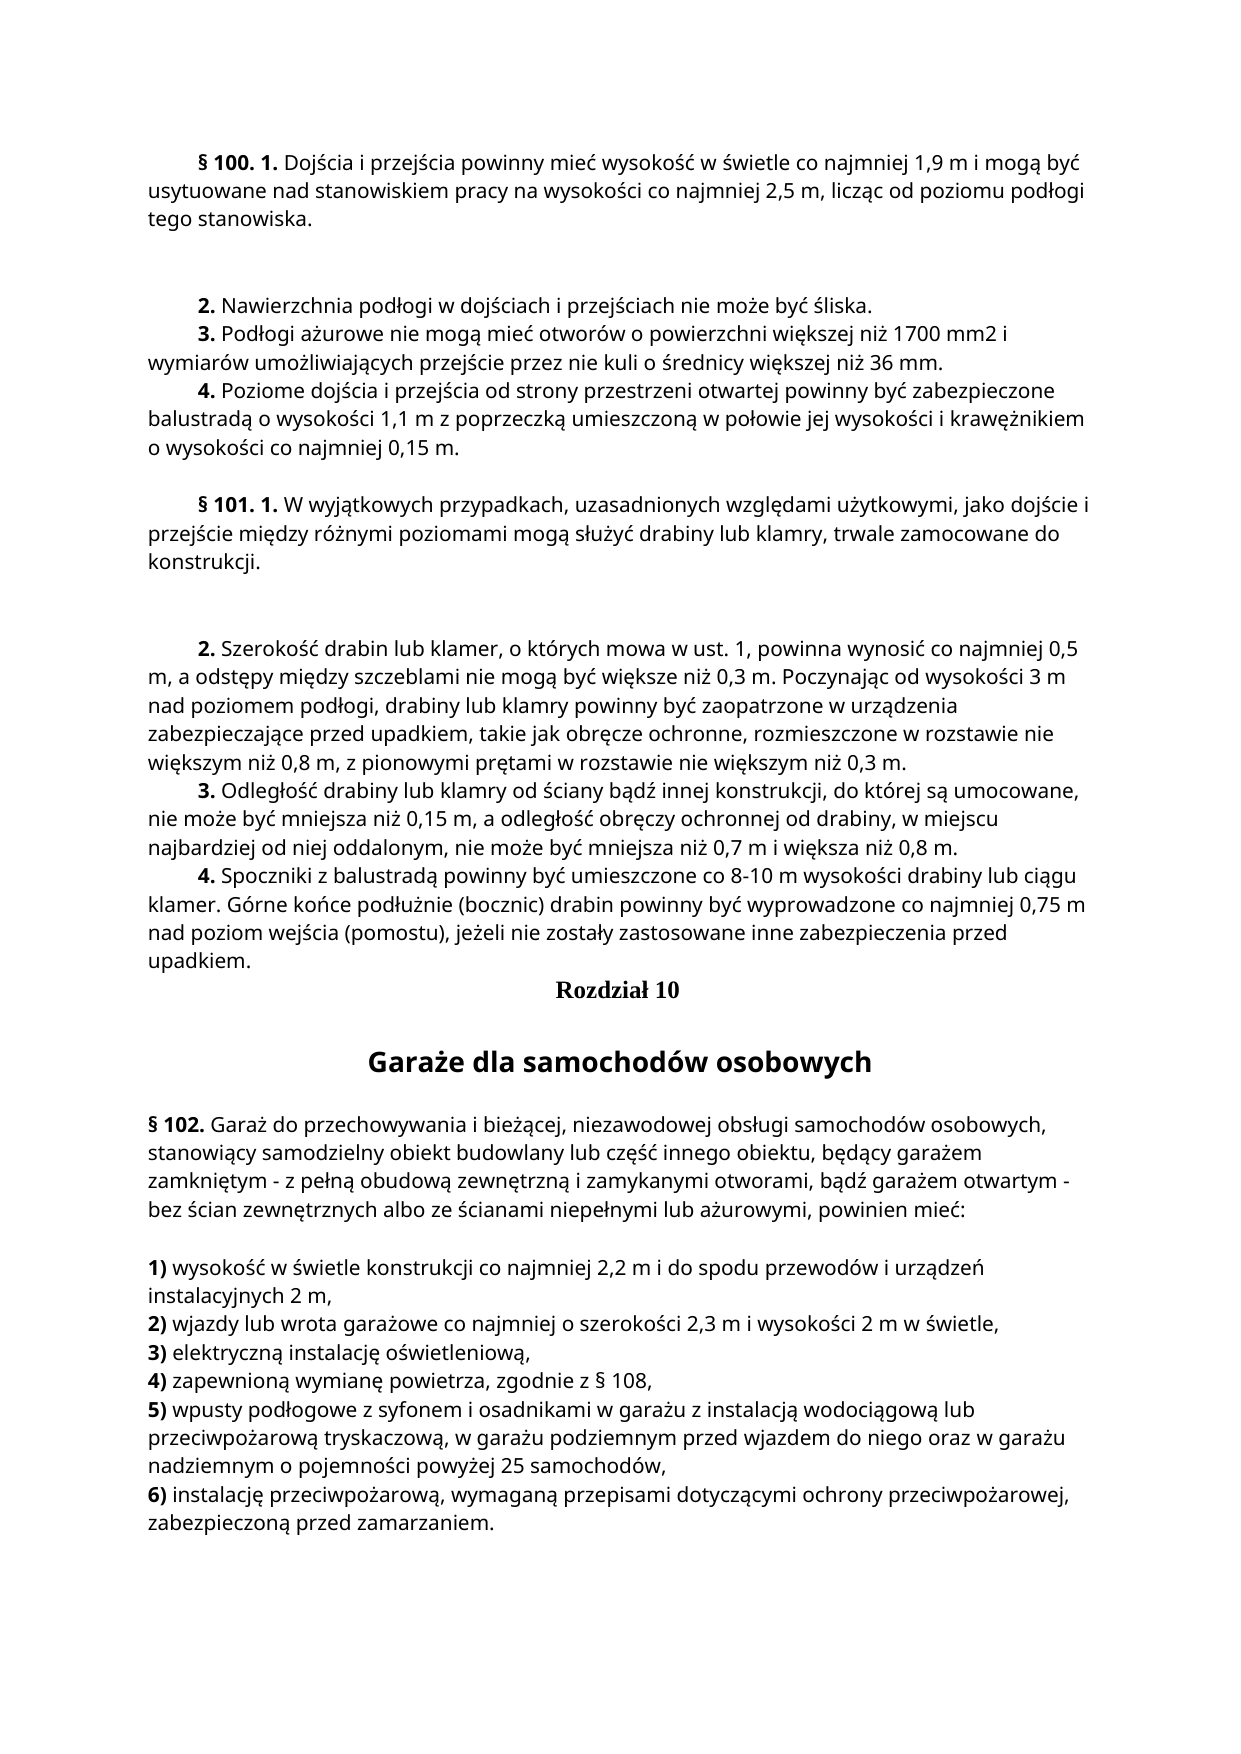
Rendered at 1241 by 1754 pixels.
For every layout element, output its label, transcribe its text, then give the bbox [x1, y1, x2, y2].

text 2. Nawierzchnia podłogi w dojściach i przejściach nie może być śliska. [148, 291, 1093, 319]
text 4) zapewnioną wymianę powietrza, zgodnie z § 108, [148, 1366, 1093, 1395]
text 4. Spoczniki z balustradą powinny być umieszczone co 8-10 m wysokości drabiny lub ciągu klamer. Górne końce podłużnie (bocznic) drabin powinny być wyprowadzone co najmniej 0,75 m nad poziom wejścia (pomostu), jeżeli nie zostały zastosowane inne zabezpieczenia przed upadkiem. [148, 861, 1093, 975]
text 5) wpusty podłogowe z syfonem i osadnikami w garażu z instalacją wodociągową lub przeciwpożarową tryskaczową, w garażu podziemnym przed wjazdem do niego oraz w garażu nadziemnym o pojemności powyżej 25 samochodów, [148, 1395, 1093, 1480]
text 4. Poziome dojścia i przejścia od strony przestrzeni otwartej powinny być zabezpieczone balustradą o wysokości 1,1 m z poprzeczką umieszczoną w połowie jej wysokości i krawężnikiem o wysokości co najmniej 0,15 m. [148, 376, 1093, 461]
text 3. Podłogi ażurowe nie mogą mieć otworów o powierzchni większej niż 1700 mm2 i wymiarów umożliwiających przejście przez nie kuli o średnicy większej niż 36 mm. [148, 319, 1093, 376]
text Garaże dla samochodów osobowych [148, 1004, 1093, 1081]
text 2. Szerokość drabin lub klamer, o których mowa w ust. 1, powinna wynosić co najmniej 0,5 m, a odstępy między szczeblami nie mogą być większe niż 0,3 m. Poczynając od wysokości 3 m nad poziomem podłogi, drabiny lub klamry powinny być zaopatrzone w urządzenia zabezpieczające przed upadkiem, takie jak obręcze ochronne, rozmieszczone w rozstawie nie większym niż 0,8 m, z pionowymi prętami w rozstawie nie większym niż 0,3 m. [148, 634, 1093, 776]
text Rozdział 10 [148, 975, 1093, 1004]
text § 101. 1. W wyjątkowych przypadkach, uzasadnionych względami użytkowymi, jako dojście i przejście między różnymi poziomami mogą służyć drabiny lub klamry, trwale zamocowane do konstrukcji. [148, 491, 1093, 605]
text 6) instalację przeciwpożarową, wymaganą przepisami dotyczącymi ochrony przeciwpożarowej, zabezpieczoną przed zamarzaniem. [148, 1480, 1093, 1537]
text 3. Odległość drabiny lub klamry od ściany bądź innej konstrukcji, do której są umocowane, nie może być mniejsza niż 0,15 m, a odległość obręczy ochronnej od drabiny, w miejscu najbardziej od niej oddalonym, nie może być mniejsza niż 0,7 m i większa niż 0,8 m. [148, 776, 1093, 861]
text § 100. 1. Dojścia i przejścia powinny mieć wysokość w świetle co najmniej 1,9 m i mogą być usytuowane nad stanowiskiem pracy na wysokości co najmniej 2,5 m, licząc od poziomu podłogi tego stanowiska. [148, 148, 1093, 262]
text 2) wjazdy lub wrota garażowe co najmniej o szerokości 2,3 m i wysokości 2 m w świetle, [148, 1309, 1093, 1338]
text 1) wysokość w świetle konstrukcji co najmniej 2,2 m i do spodu przewodów i urządzeń instalacyjnych 2 m, [148, 1253, 1093, 1309]
text § 102. Garaż do przechowywania i bieżącej, niezawodowej obsługi samochodów osobowych, stanowiący samodzielny obiekt budowlany lub część innego obiektu, będący garażem zamkniętym - z pełną obudową zewnętrzną i zamykanymi otworami, bądź garażem otwartym - bez ścian zewnętrznych albo ze ścianami niepełnymi lub ażurowymi, powinien mieć: [148, 1110, 1093, 1223]
text 3) elektryczną instalację oświetleniową, [148, 1338, 1093, 1366]
